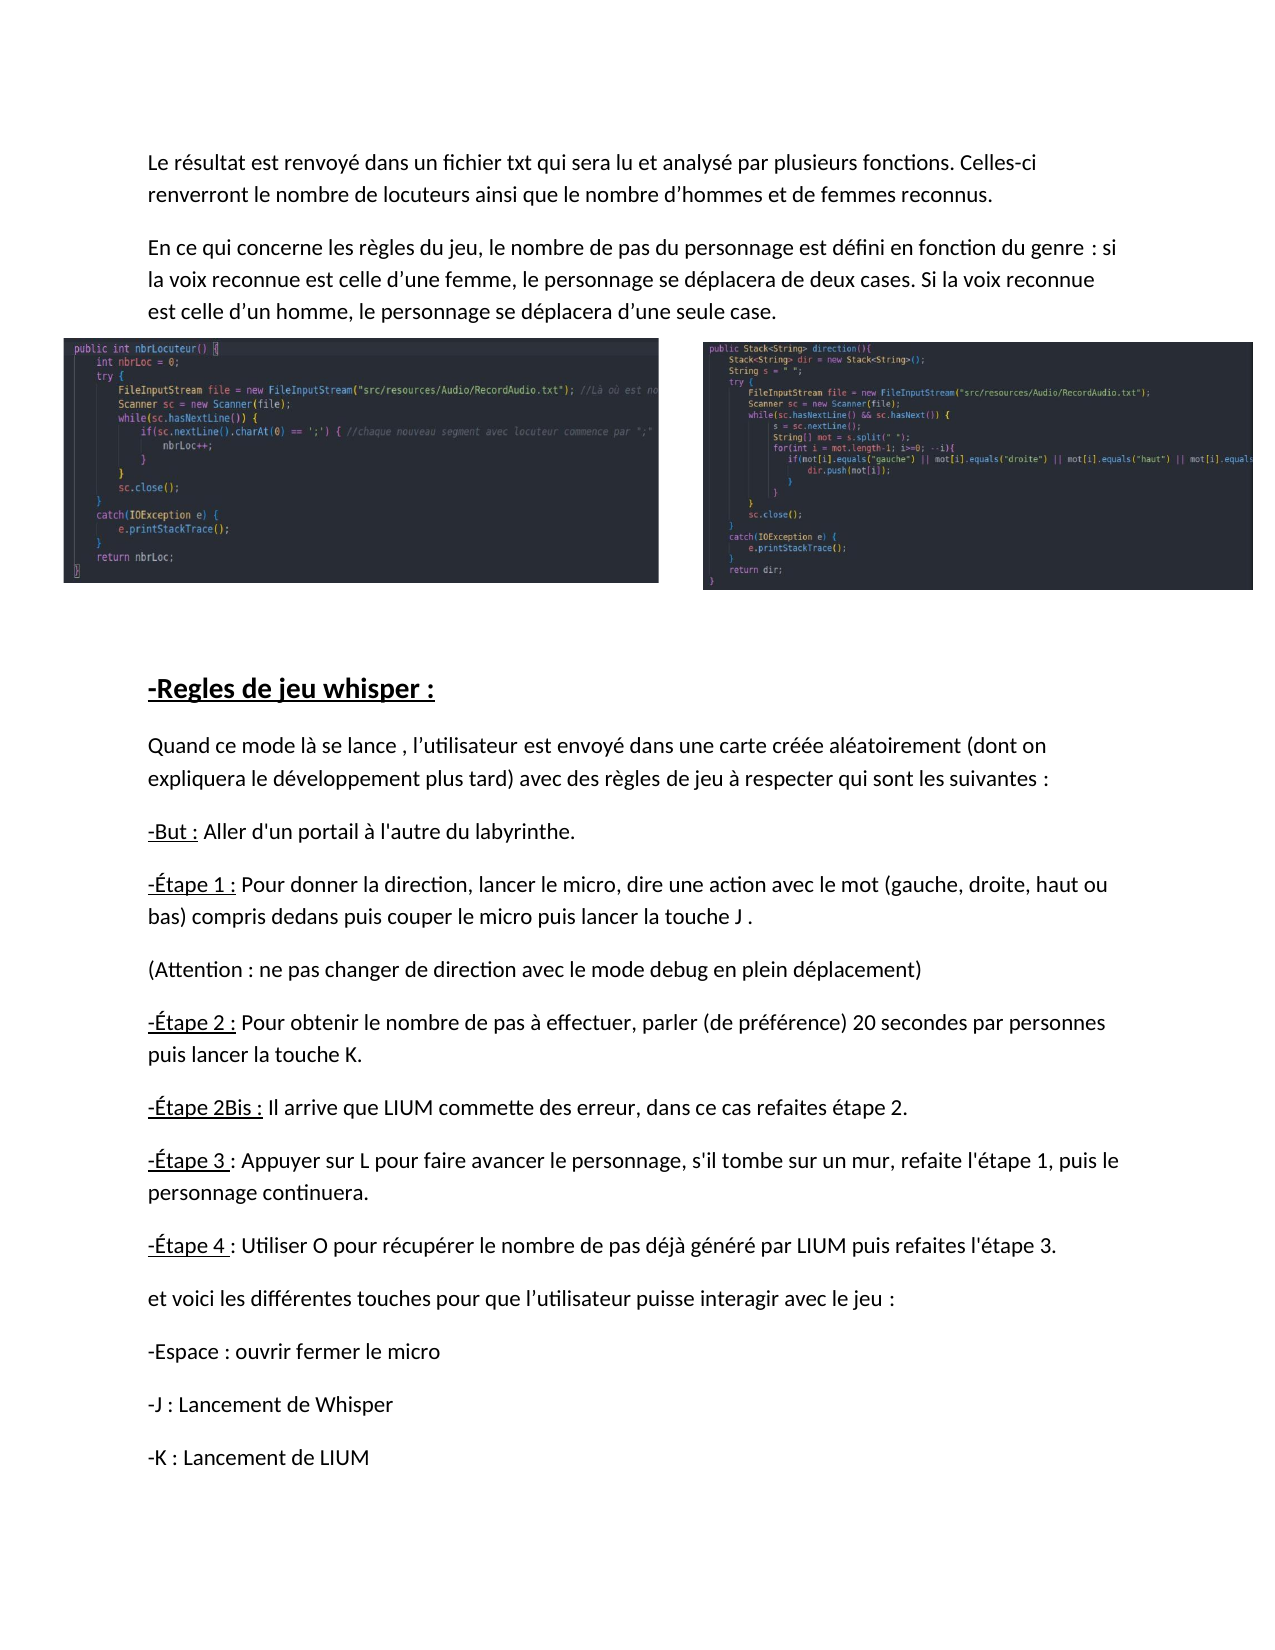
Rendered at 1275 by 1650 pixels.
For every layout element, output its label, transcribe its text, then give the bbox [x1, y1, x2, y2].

text -Étape 2 : Pour obtenir le nombre de pas à effectuer, parler (de préférence) 20 secondes par personnes puis lancer la touche K. [148, 1008, 1127, 1068]
text -Étape 3 : Appuyer sur L pour faire avancer le personnage, s'il tombe sur un mur, refaite l'étape 1, puis le personnage continuera. [148, 1146, 1127, 1206]
text et voici les différentes touches pour que l’utilisateur puisse interagir avec le jeu : [148, 1284, 1127, 1312]
picture [63, 338, 659, 583]
text Le résultat est renvoyé dans un fichier txt qui sera lu et analysé par plusieurs fonctions. Celles-ci renverront le nombre de locuteurs ainsi que le nombre d’hommes et de femmes reconnus. [148, 148, 1127, 208]
text -K : Lancement de LIUM [148, 1443, 1127, 1472]
text -J : Lancement de Whisper [148, 1391, 1127, 1418]
text -Étape 4 : Utiliser O pour récupérer le nombre de pas déjà généré par LIUM puis refaites l'étape 3. [148, 1231, 1127, 1259]
text En ce qui concerne les règles du jeu, le nombre de pas du personnage est défini en fonction du genre : si la voix reconnue est celle d’une femme, le personnage se déplacera de deux cases. Si la voix reconnue est celle d’un homme, le personnage se déplacera d’une seule case. [148, 233, 1127, 325]
text -But : Aller d'un portail à l'autre du labyrinthe. [148, 817, 1127, 845]
text -Regles de jeu whisper : [148, 670, 1127, 705]
text (Attention : ne pas changer de direction avec le mode debug en plein déplacement) [148, 955, 1127, 983]
text -Espace : ouvrir fermer le micro [148, 1337, 1127, 1366]
text Quand ce mode là se lance , l’utilisateur est envoyé dans une carte créée aléatoirement (dont on expliquera le développement plus tard) avec des règles de jeu à respecter qui sont les suivantes : [148, 732, 1127, 792]
picture [703, 342, 1253, 590]
text -Étape 2Bis : Il arrive que LIUM commette des erreur, dans ce cas refaites étape 2. [148, 1093, 1127, 1121]
text -Étape 1 : Pour donner la direction, lancer le micro, dire une action avec le mot (gauche, droite, haut ou bas) compris dedans puis couper le micro puis lancer la touche J . [148, 870, 1127, 930]
